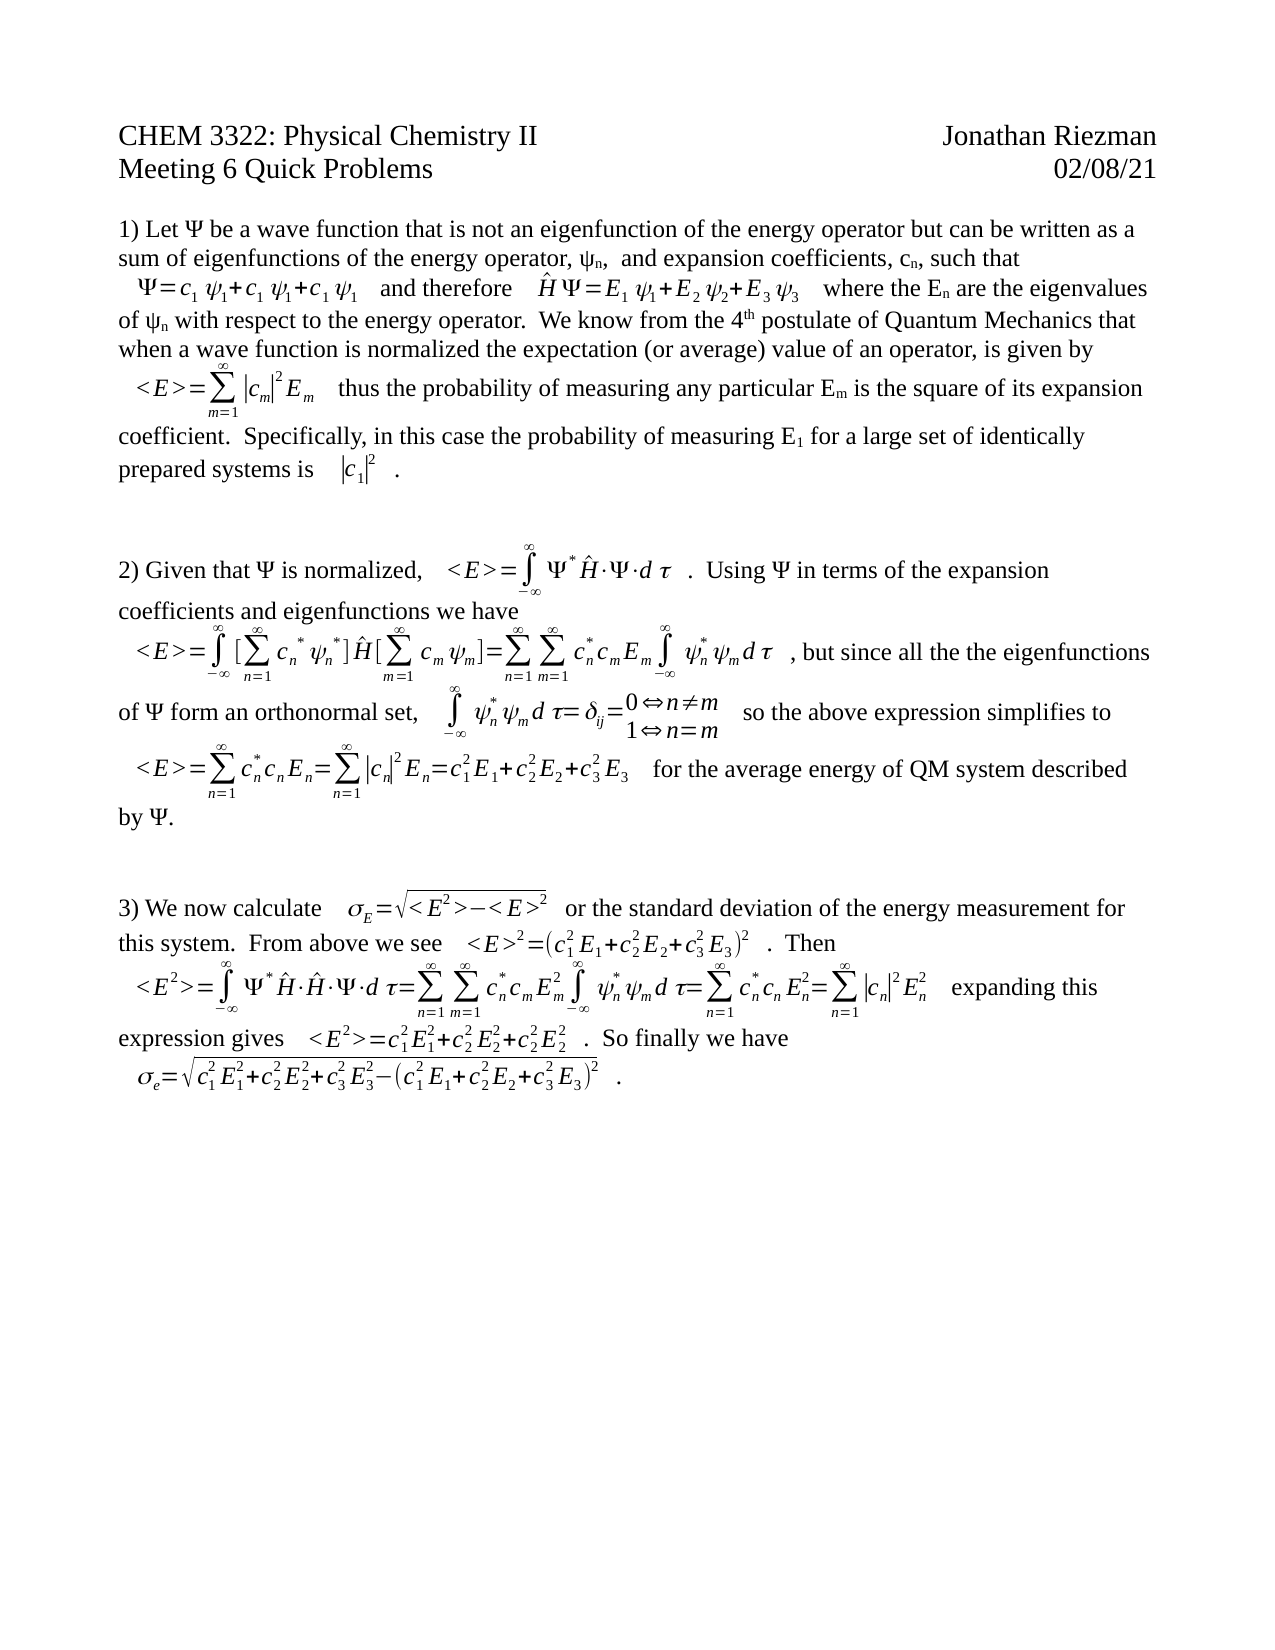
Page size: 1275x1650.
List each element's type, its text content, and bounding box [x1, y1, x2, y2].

text 3) We now calculate or the standard deviation of the energy measurement for this system. From above we see . Then expanding this expression gives . So finally we have . [118, 888, 1157, 1093]
table_cell 02/08/21 [638, 152, 1157, 185]
text 1) Let Ψ be a wave function that is not an eigenfunction of the energy operator but can be written as a sum of eigenfunctions of the energy operator, ψn, and expansion coefficients, cn, such that and therefore where the En are the eigenvalues of ψn with respect to the energy operator. We know from the 4th postulate of Quantum Mechanics that when a wave function is normalized the expectation (or average) value of an operator, is given by thus the probability of measuring any particular Em is the square of its expansion coefficient. Specifically, in this case the probability of measuring E1 for a large set of identically prepared systems is . [118, 214, 1157, 486]
table_header CHEM 3322: Physical Chemistry II [118, 118, 637, 152]
table_header Jonathan Riezman [638, 118, 1157, 152]
table_cell Meeting 6 Quick Problems [118, 152, 637, 185]
text 2) Given that Ψ is normalized, . Using Ψ in terms of the expansion coefficients and eigenfunctions we have , but since all the the eigenfunctions of Ψ form an orthonormal set, so the above expression simplifies to for the average energy of QM system described by Ψ. [118, 544, 1157, 831]
